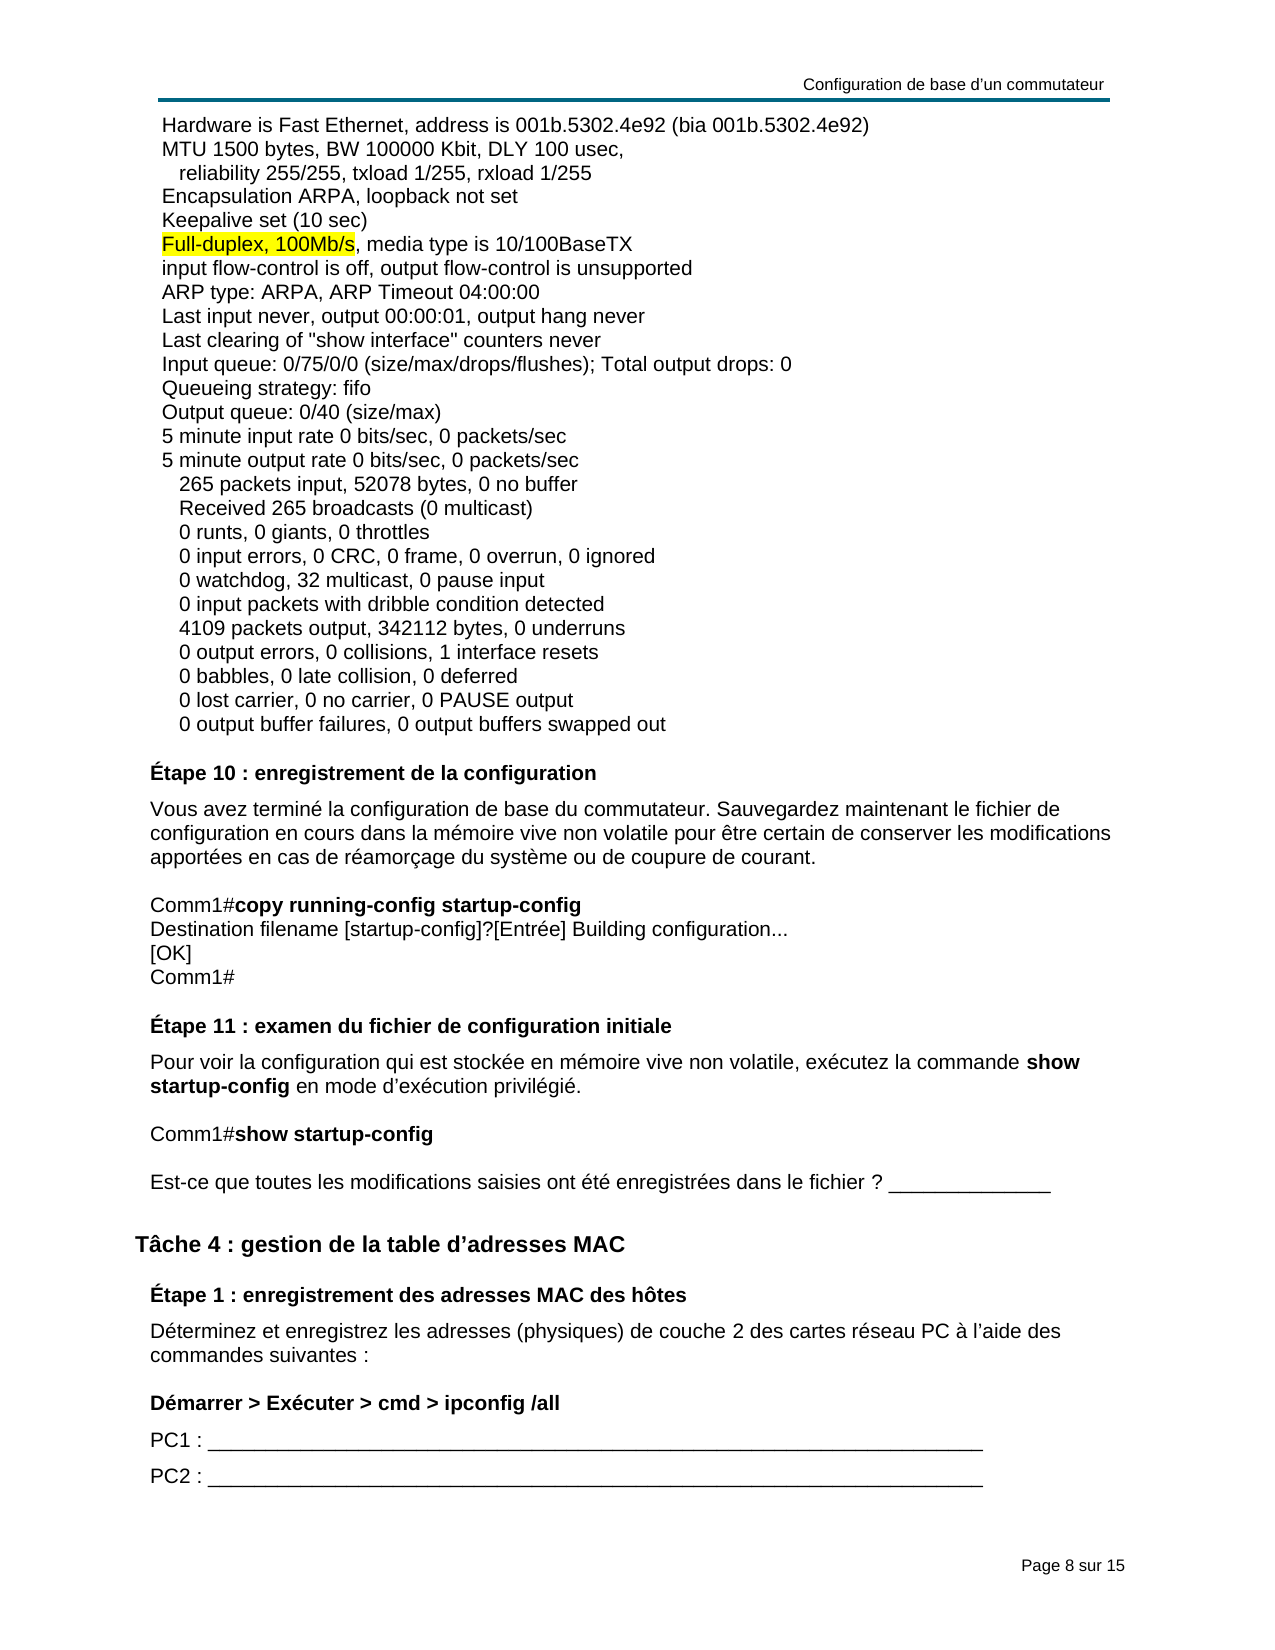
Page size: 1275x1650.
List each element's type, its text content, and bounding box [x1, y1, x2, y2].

text 4109 packets output, 342112 bytes, 0 underruns [150, 616, 1125, 639]
text Tâche 4 : gestion de la table d’adresses MAC [135, 1231, 1125, 1258]
text Démarrer > Exécuter > cmd > ipconfig /all [150, 1391, 1125, 1415]
text 0 output errors, 0 collisions, 1 interface resets [150, 639, 1125, 663]
text Received 265 broadcasts (0 multicast) [150, 496, 1125, 520]
text reliability 255/255, txload 1/255, rxload 1/255 [150, 160, 1125, 184]
text Last input never, output 00:00:01, output hang never [150, 304, 1125, 328]
text 0 input packets with dribble condition detected [150, 592, 1125, 616]
text ARP type: ARPA, ARP Timeout 04:00:00 [150, 280, 1125, 304]
text Étape 1 : enregistrement des adresses MAC des hôtes [150, 1283, 1125, 1307]
text PC2 : ___________________________________________________________________ [150, 1464, 1125, 1488]
text Full-duplex, 100Mb/s, media type is 10/100BaseTX [150, 232, 1125, 256]
text PC1 : ___________________________________________________________________ [150, 1427, 1125, 1451]
text 0 watchdog, 32 multicast, 0 pause input [150, 568, 1125, 592]
text Est-ce que toutes les modifications saisies ont été enregistrées dans le fichier ? ______________ [150, 1170, 1125, 1194]
text Queueing strategy: fifo [150, 376, 1125, 400]
text 265 packets input, 52078 bytes, 0 no buffer [150, 472, 1125, 496]
text Input queue: 0/75/0/0 (size/max/drops/flushes); Total output drops: 0 [150, 352, 1125, 376]
text 0 babbles, 0 late collision, 0 deferred [150, 663, 1125, 687]
text Output queue: 0/40 (size/max) [150, 400, 1125, 424]
text 0 input errors, 0 CRC, 0 frame, 0 overrun, 0 ignored [150, 544, 1125, 568]
text [OK] [150, 941, 1125, 964]
text Destination filename [startup-config]?[Entrée] Building configuration... [150, 917, 1125, 941]
text 5 minute output rate 0 bits/sec, 0 packets/sec [150, 448, 1125, 472]
text Étape 11 : examen du fichier de configuration initiale [150, 1013, 1125, 1037]
text Pour voir la configuration qui est stockée en mémoire vive non volatile, exécutez la commande show startup-config en mode d’exécution privilégié. [150, 1050, 1125, 1098]
text Étape 10 : enregistrement de la configuration [150, 760, 1125, 784]
text Last clearing of "show interface" counters never [150, 328, 1125, 352]
text 0 runts, 0 giants, 0 throttles [150, 520, 1125, 544]
text Comm1# [150, 964, 1125, 988]
text 0 lost carrier, 0 no carrier, 0 PAUSE output [150, 687, 1125, 711]
text 0 output buffer failures, 0 output buffers swapped out [150, 711, 1125, 735]
text Comm1#copy running-config startup-config [150, 893, 1125, 917]
text Comm1#show startup-config [150, 1122, 1125, 1146]
text Encapsulation ARPA, loopback not set [150, 184, 1125, 208]
text 5 minute input rate 0 bits/sec, 0 packets/sec [150, 424, 1125, 448]
text Vous avez terminé la configuration de base du commutateur. Sauvegardez maintenant le fichier de configuration en cours dans la mémoire vive non volatile pour être certain de conserver les modifications apportées en cas de réamorçage du système ou de coupure de courant. [150, 797, 1125, 869]
text input flow-control is off, output flow-control is unsupported [150, 256, 1125, 280]
text Keepalive set (10 sec) [150, 208, 1125, 232]
text MTU 1500 bytes, BW 100000 Kbit, DLY 100 usec, [150, 136, 1125, 160]
text Hardware is Fast Ethernet, address is 001b.5302.4e92 (bia 001b.5302.4e92) [150, 112, 1125, 136]
text Déterminez et enregistrez les adresses (physiques) de couche 2 des cartes réseau PC à l’aide des commandes suivantes : [150, 1319, 1125, 1367]
